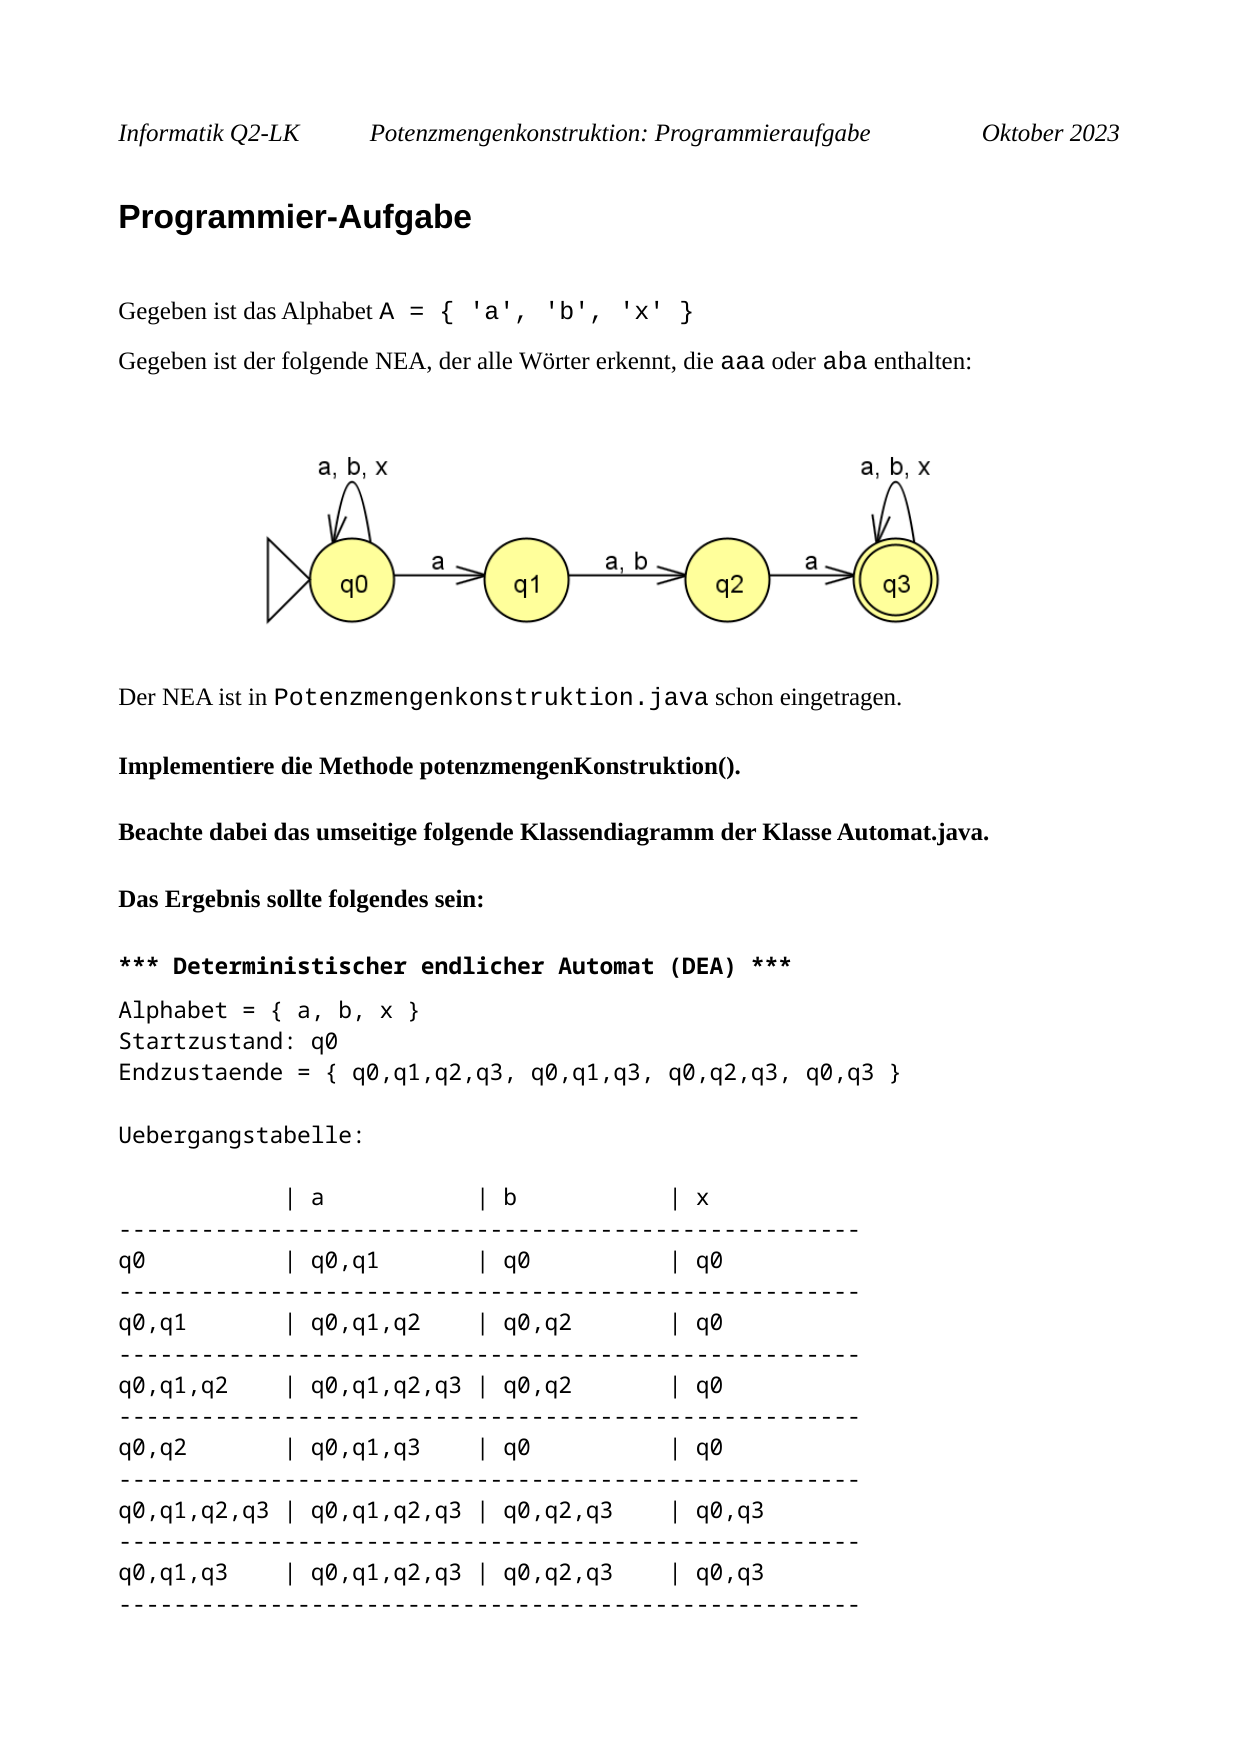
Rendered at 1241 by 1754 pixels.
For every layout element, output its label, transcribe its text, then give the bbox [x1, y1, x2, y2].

subtitle *** Deterministischer endlicher Automat (DEA) *** [118, 950, 1122, 981]
text ------------------------------------------------------ [118, 1337, 1122, 1369]
text ------------------------------------------------------ [118, 1400, 1122, 1431]
text ------------------------------------------------------ [118, 1275, 1122, 1306]
text ------------------------------------------------------ [118, 1462, 1122, 1494]
text Uebergangstabelle: [118, 1119, 1122, 1150]
picture [239, 416, 952, 659]
subtitle Beachte dabei das umseitige folgende Klassendiagramm der Klasse Automat.java. [118, 817, 1122, 846]
text ------------------------------------------------------ [118, 1212, 1122, 1244]
text Gegeben ist der folgende NEA, der alle Wörter erkennt, die aaa oder aba enthalten: [118, 346, 1122, 377]
subtitle Implementiere die Methode potenzmengenKonstruktion(). [118, 751, 1122, 780]
text Alphabet = { a, b, x } [118, 994, 1122, 1025]
text Gegeben ist das Alphabet A = { 'a', 'b', 'x' } [118, 296, 1122, 327]
text q0,q1,q2 | q0,q1,q2,q3 | q0,q2 | q0 [118, 1369, 1122, 1400]
text q0,q2 | q0,q1,q3 | q0 | q0 [118, 1431, 1122, 1462]
text Endzustaende = { q0,q1,q2,q3, q0,q1,q3, q0,q2,q3, q0,q3 } [118, 1056, 1122, 1087]
subtitle Das Ergebnis sollte folgendes sein: [118, 884, 1122, 912]
text q0,q1,q2,q3 | q0,q1,q2,q3 | q0,q2,q3 | q0,q3 [118, 1494, 1122, 1525]
text Startzustand: q0 [118, 1025, 1122, 1056]
text ------------------------------------------------------ [118, 1587, 1122, 1619]
text q0,q1,q3 | q0,q1,q2,q3 | q0,q2,q3 | q0,q3 [118, 1556, 1122, 1587]
subtitle Programmier-Aufgabe [118, 197, 1122, 236]
text | a | b | x [118, 1181, 1122, 1212]
text ------------------------------------------------------ [118, 1525, 1122, 1556]
text q0 | q0,q1 | q0 | q0 [118, 1244, 1122, 1275]
subtitle Der NEA ist in Potenzmengenkonstruktion.java schon eingetragen. [118, 682, 1122, 713]
text q0,q1 | q0,q1,q2 | q0,q2 | q0 [118, 1306, 1122, 1337]
